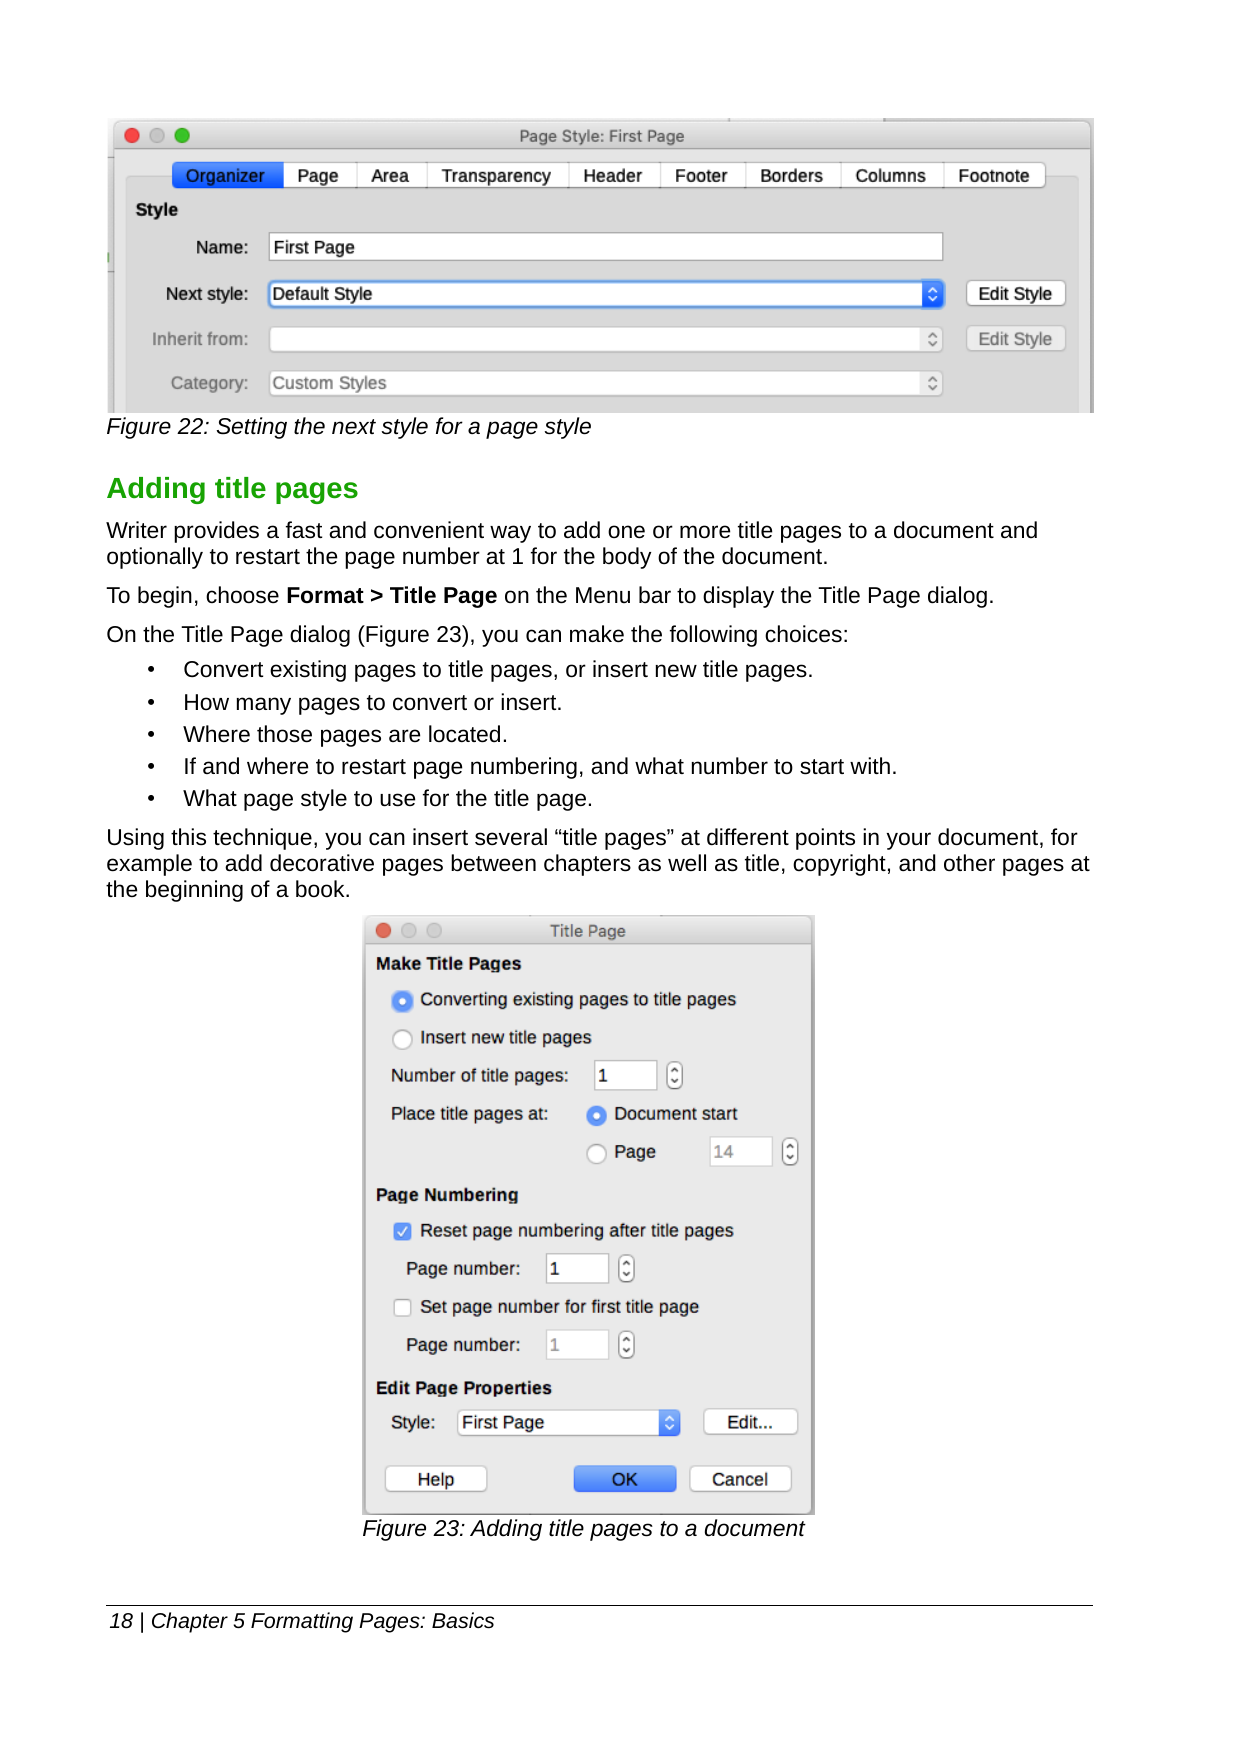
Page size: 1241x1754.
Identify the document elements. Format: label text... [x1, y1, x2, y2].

list If and where to restart page numbering, and what number to start with. [144, 750, 1093, 779]
text Using this technique, you can insert several “title pages” at different points in your document, for example to add decorative pages between chapters as well as title, copyright, and other pages at the beginning of a book. [106, 823, 1093, 902]
subtitle Adding title pages [106, 472, 1093, 505]
list On the Title Page dialog (Figure 23), you can make the following choices: [106, 621, 1093, 647]
picture [107, 118, 1094, 413]
text Writer provides a fast and convenient way to add one or more title pages to a document and optionally to restart the page number at 1 for the body of the document. [106, 517, 1093, 569]
text Figure 22: Setting the next style for a page style [106, 118, 1095, 439]
list Where those pages are located. [144, 718, 1093, 747]
text To begin, choose Format > Title Page on the Menu bar to display the Title Page dialog. [106, 582, 1093, 608]
list How many pages to convert or insert. [144, 686, 1093, 715]
list Convert existing pages to title pages, or insert new title pages. [144, 653, 1093, 682]
picture [362, 915, 815, 1515]
list What page style to use for the title page. [144, 782, 1093, 814]
text Figure 23: Adding title pages to a document [362, 915, 837, 1541]
